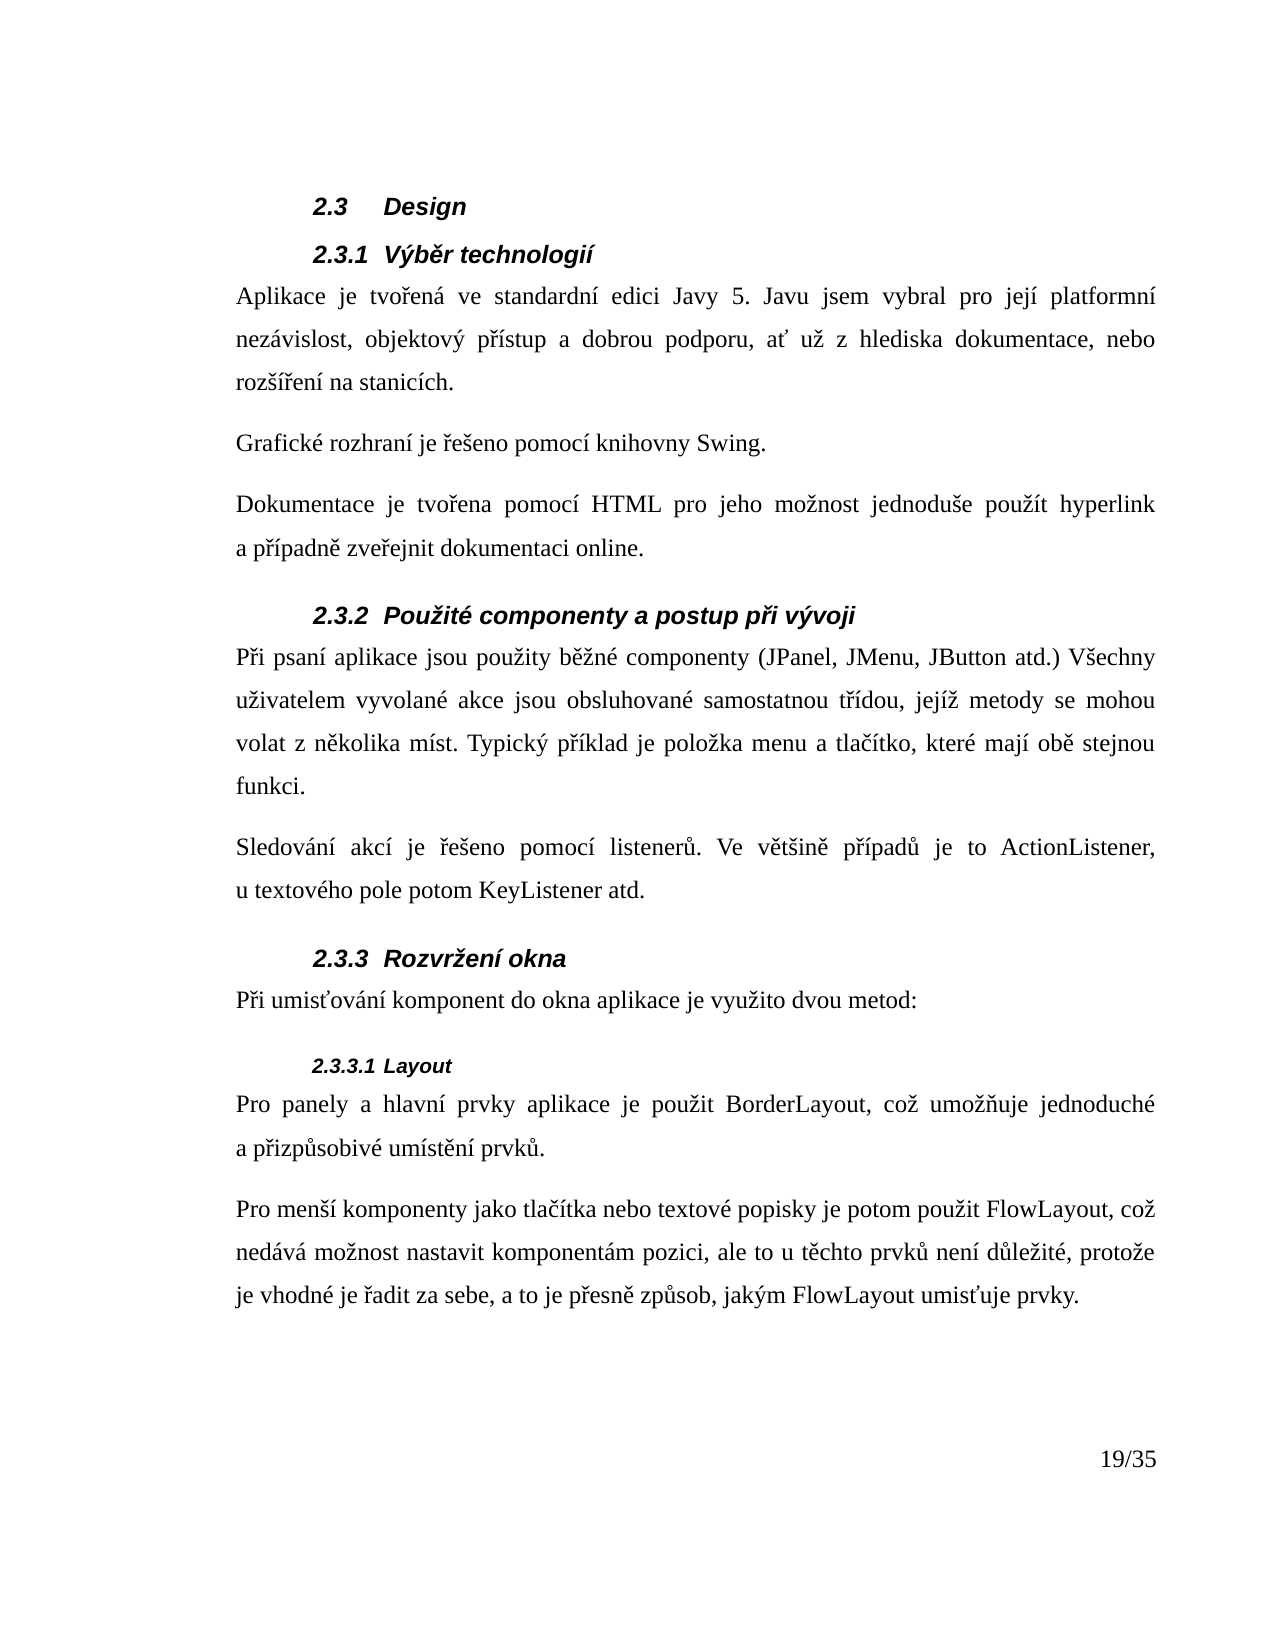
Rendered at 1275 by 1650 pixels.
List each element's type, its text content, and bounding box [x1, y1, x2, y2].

text Pro menší komponenty jako tlačítka nebo textové popisky je potom použit FlowLayout, což nedává možnost nastavit komponentám pozici, ale to u těchto prvků není důležité, protože je vhodné je řadit za sebe, a to je přesně způsob, jakým FlowLayout umisťuje prvky. [236, 1194, 1156, 1309]
text Sledování akcí je řešeno pomocí listenerů. Ve většině případů je to ActionListener, u textového pole potom KeyListener atd. [236, 832, 1156, 904]
subtitle Rozvržení okna [306, 944, 1156, 973]
subtitle Layout [306, 1054, 1156, 1078]
subtitle Použité componenty a postup při vývoji [306, 601, 1156, 630]
subtitle Výběr technologií [306, 240, 1156, 269]
text Při umisťování komponent do okna aplikace je využito dvou metod: [236, 985, 1156, 1014]
text Aplikace je tvořená ve standardní edici Javy 5. Javu jsem vybral pro její platformní nezávislost, objektový přístup a dobrou podporu, ať už z hlediska dokumentace, nebo rozšíření na stanicích. [236, 281, 1156, 396]
text Při psaní aplikace jsou použity běžné componenty (JPanel, JMenu, JButton atd.) Všechny uživatelem vyvolané akce jsou obsluhované samostatnou třídou, jejíž metody se mohou volat z několika míst. Typický příklad je položka menu a tlačítko, které mají obě stejnou funkci. [236, 642, 1156, 800]
text Grafické rozhraní je řešeno pomocí knihovny Swing. [236, 428, 1156, 457]
subtitle Design [306, 192, 1156, 221]
text Pro panely a hlavní prvky aplikace je použit BorderLayout, což umožňuje jednoduché a přizpůsobivé umístění prvků. [236, 1089, 1156, 1161]
text Dokumentace je tvořena pomocí HTML pro jeho možnost jednoduše použít hyperlink a případně zveřejnit dokumentaci online. [236, 489, 1156, 561]
